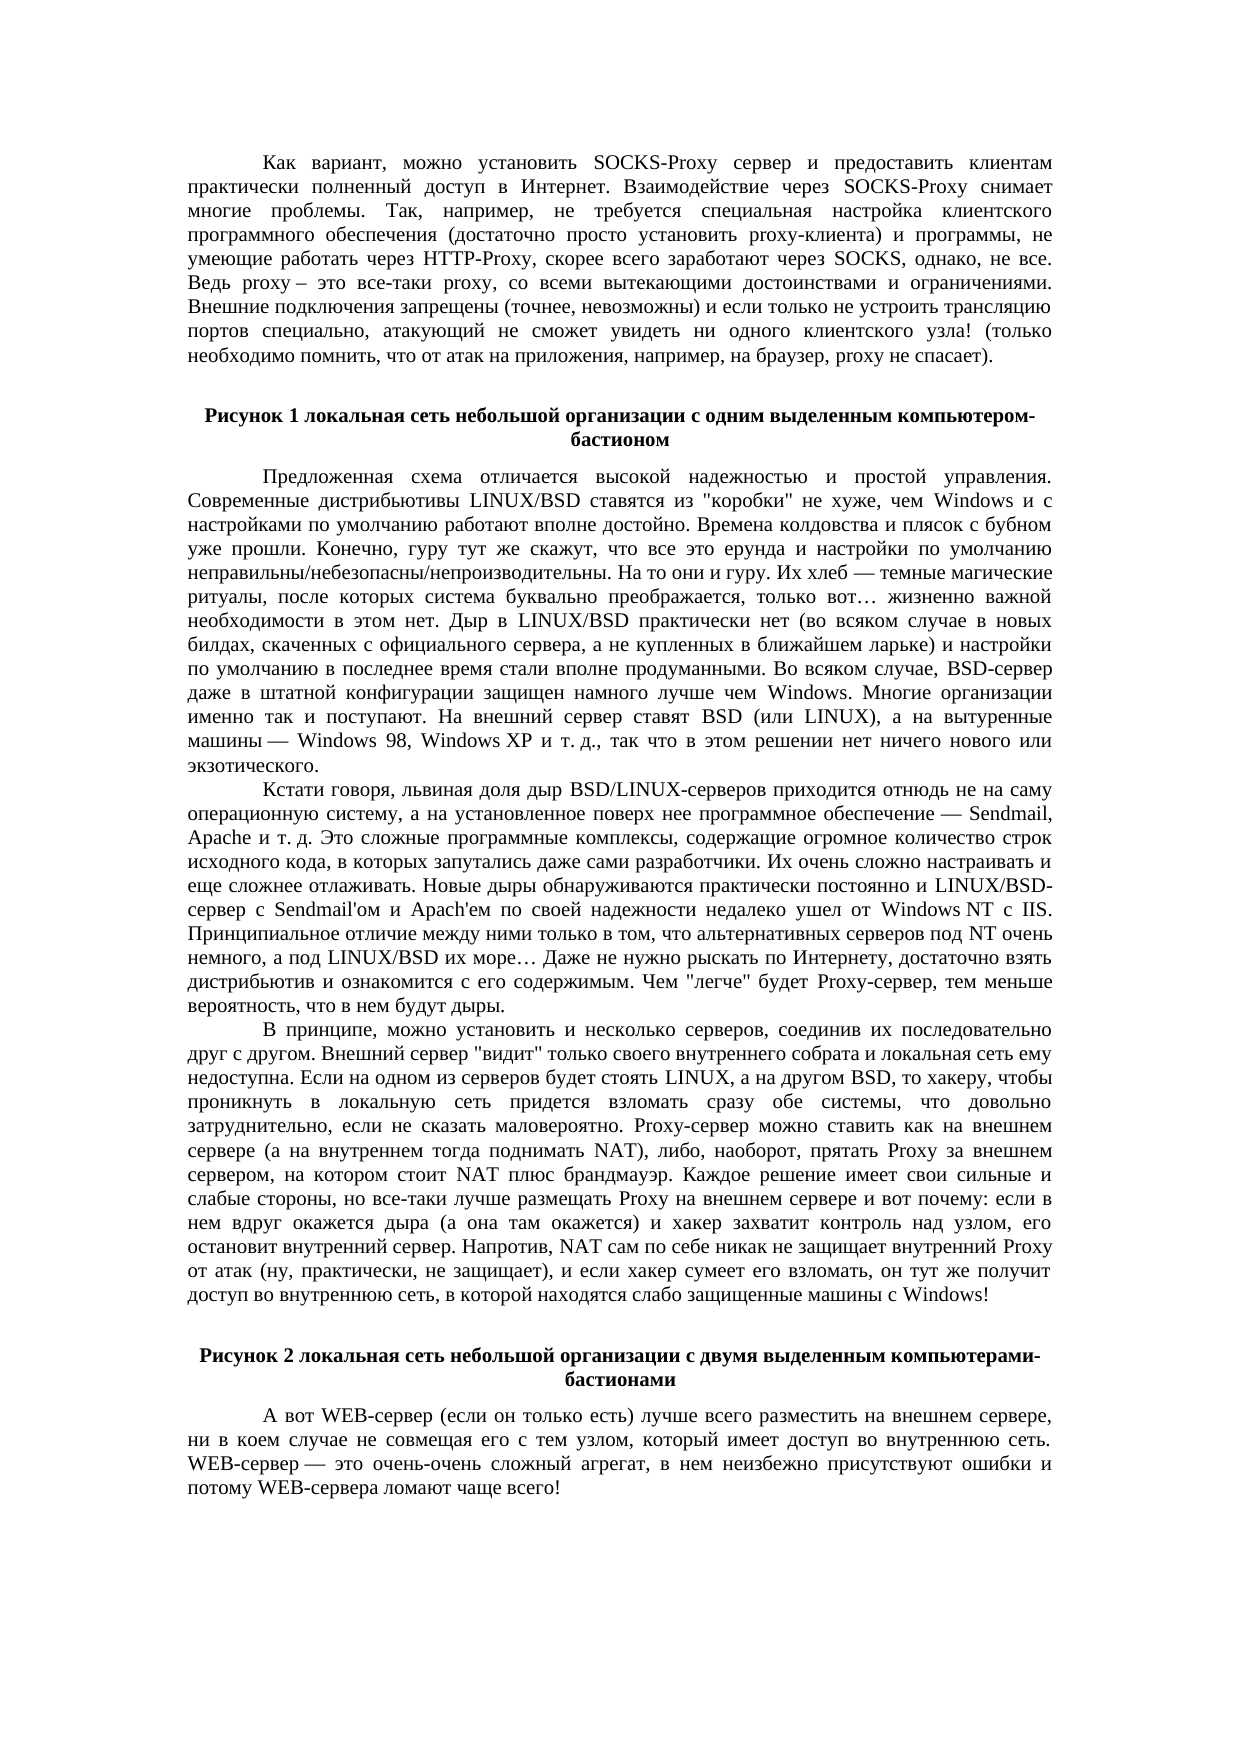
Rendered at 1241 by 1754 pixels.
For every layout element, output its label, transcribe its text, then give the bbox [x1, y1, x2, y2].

text Кстати говоря, львиная доля дыр BSD/LINUX-серверов приходится отнюдь не на саму операционную систему, а на установленное поверх нее программное обеспечение — Sendmail, Apache и т. д. Это сложные программные комплексы, содержащие огромное количество строк исходного кода, в которых запутались даже сами разработчики. Их очень сложно настраивать и еще сложнее отлаживать. Новые дыры обнаруживаются практически постоянно и LINUX/BSD-сервер с Sendmail'ом и Apach'ем по своей надежности недалеко ушел от Windows NT c IIS. Принципиальное отличие между ними только в том, что альтернативных серверов под NT очень немного, а под LINUX/BSD их море… Даже не нужно рыскать по Интернету, достаточно взять дистрибьютив и ознакомится с его содержимым. Чем "легче" будет Proxy-сервер, тем меньше вероятность, что в нем будут дыры. [187, 777, 1053, 1017]
text Предложенная схема отличается высокой надежностью и простой управления. Современные дистрибьютивы LINUX/BSD ставятся из "коробки" не хуже, чем Windows и с настройками по умолчанию работают вполне достойно. Времена колдовства и плясок с бубном уже прошли. Конечно, гуру тут же скажут, что все это ерунда и настройки по умолчанию неправильны/небезопасны/непроизводительны. На то они и гуру. Их хлеб — темные магические ритуалы, после которых система буквально преображается, только вот… жизненно важной необходимости в этом нет. Дыр в LINUX/BSD практически нет (во всяком случае в новых билдах, скаченных с официального сервера, а не купленных в ближайшем ларьке) и настройки по умолчанию в последнее время стали вполне продуманными. Во всяком случае, BSD-сервер даже в штатной конфигурации защищен намного лучше чем Windows. Многие организации именно так и поступают. На внешний сервер ставят BSD (или LINUX), а на вытуренные машины — Windows 98, Windows XP и т. д., так что в этом решении нет ничего нового или экзотического. [187, 464, 1053, 777]
text Как вариант, можно установить SOCKS-Proxy сервер и предоставить клиентам практически полненный доступ в Интернет. Взаимодействие через SOCKS-Proxy снимает многие проблемы. Так, например, не требуется специальная настройка клиентского программного обеспечения (достаточно просто установить proxy-клиента) и программы, не умеющие работать через HTTP-Proxy, скорее всего заработают через SOCKS, однако, не все. Ведь proxy – это все-таки proxy, со всеми вытекающими достоинствами и ограничениями. Внешние подключения запрещены (точнее, невозможны) и если только не устроить трансляцию портов специально, атакующий не сможет увидеть ни одного клиентского узла! (только необходимо помнить, что от атак на приложения, например, на браузер, proxy не спасает). [187, 150, 1053, 367]
text А вот WEB-сервер (если он только есть) лучше всего разместить на внешнем сервере, ни в коем случае не совмещая его с тем узлом, который имеет доступ во внутреннюю сеть. WEB-сервер — это очень-очень сложный агрегат, в нем неизбежно присутствуют ошибки и потому WEB-сервера ломают чаще всего! [187, 1403, 1053, 1499]
text Рисунок 2 локальная сеть небольшой организации с двумя выделенным компьютерами-бастионами [187, 1342, 1053, 1391]
text В принципе, можно установить и несколько серверов, соединив их последовательно друг с другом. Внешний сервер "видит" только своего внутреннего собрата и локальная сеть ему недоступна. Если на одном из серверов будет стоять LINUX, а на другом BSD, то хакеру, чтобы проникнуть в локальную сеть придется взломать сразу обе системы, что довольно затруднительно, если не сказать маловероятно. Proxy-сервер можно ставить как на внешнем сервере (а на внутреннем тогда поднимать NAT), либо, наоборот, прятать Proxy за внешнем сервером, на котором стоит NAT плюс брандмауэр. Каждое решение имеет свои сильные и слабые стороны, но все-таки лучше размещать Proxy на внешнем сервере и вот почему: если в нем вдруг окажется дыра (а она там окажется) и хакер захватит контроль над узлом, его остановит внутренний сервер. Напротив, NAT сам по себе никак не защищает внутренний Proxy от атак (ну, практически, не защищает), и если хакер сумеет его взломать, он тут же получит доступ во внутреннюю сеть, в которой находятся слабо защищенные машины с Windows! [187, 1017, 1053, 1306]
text Рисунок 1 локальная сеть небольшой организации с одним выделенным компьютером-бастионом [187, 403, 1053, 451]
